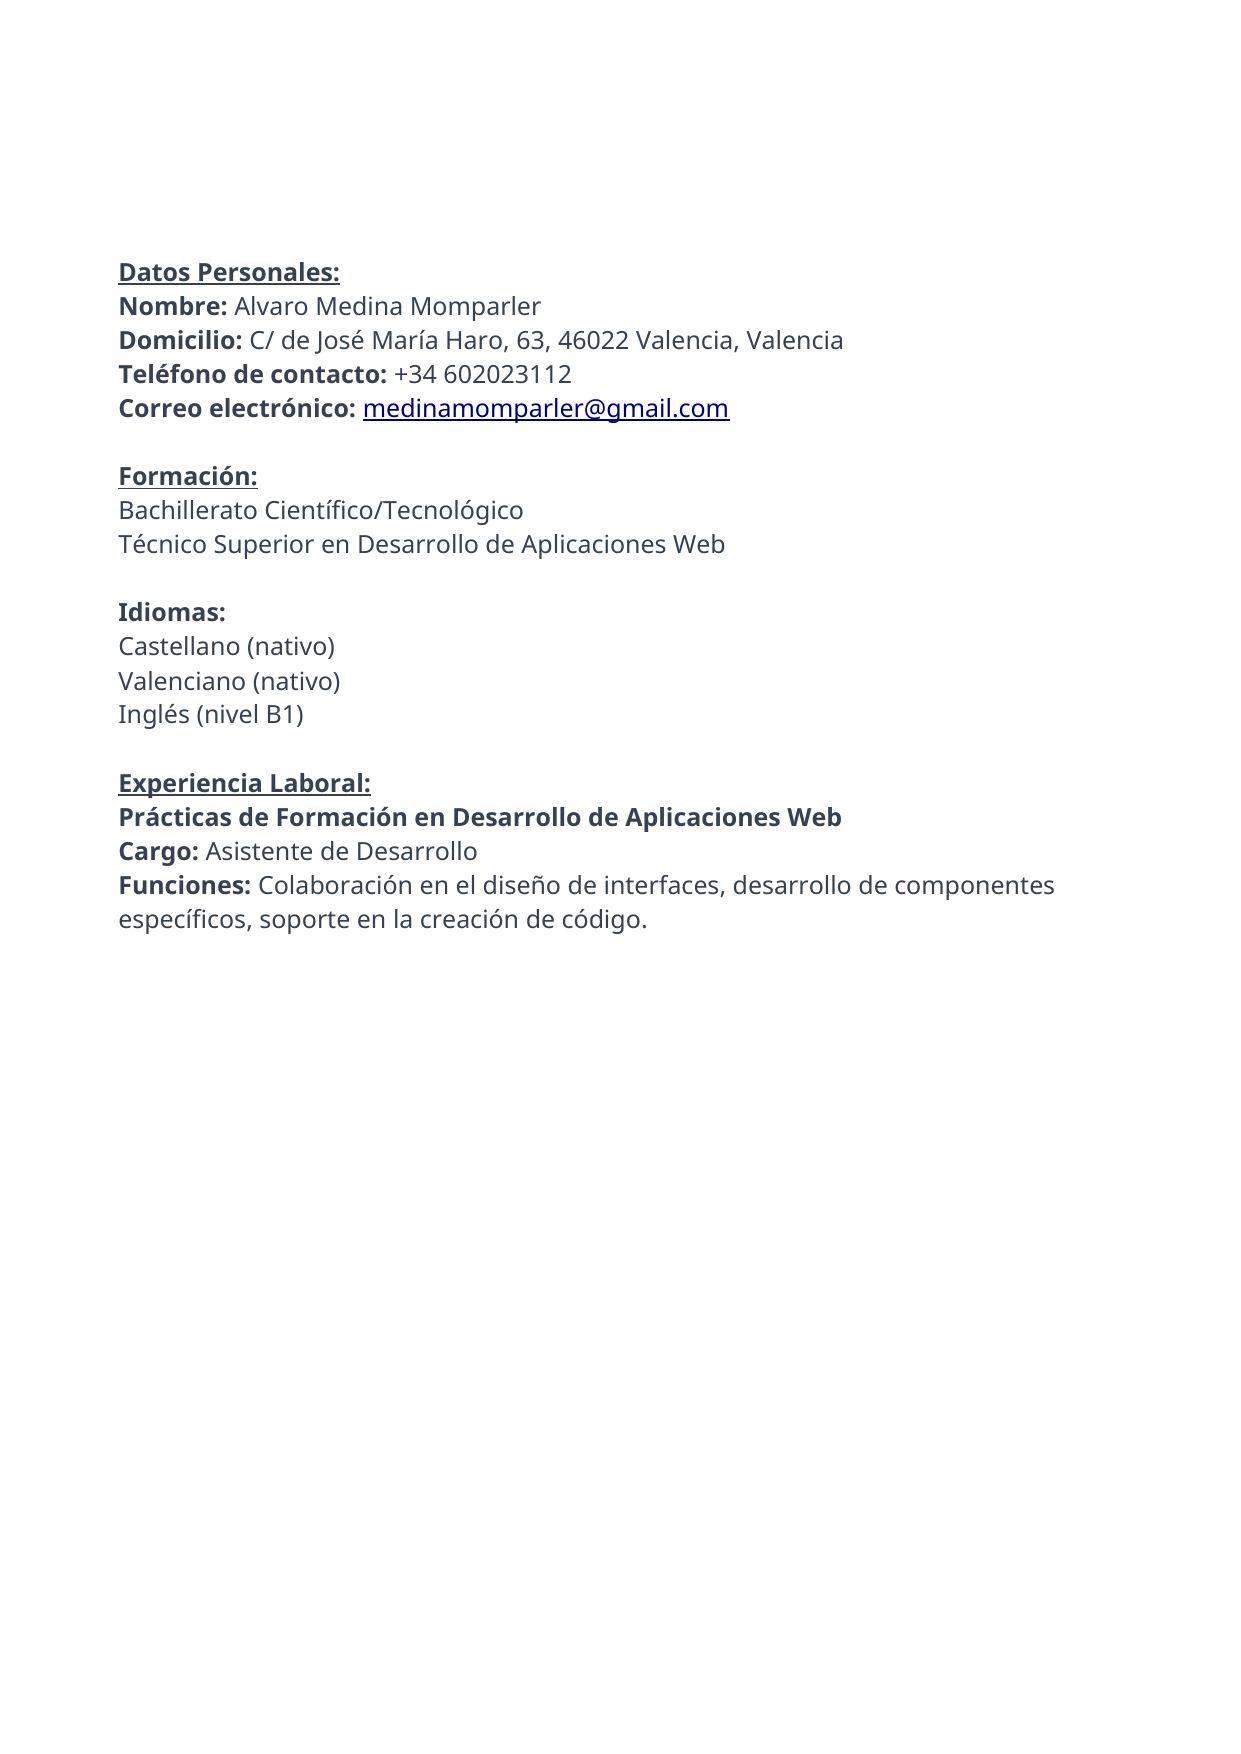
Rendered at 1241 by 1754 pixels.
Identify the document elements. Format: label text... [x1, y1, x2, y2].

text Nombre: Alvaro Medina Momparler [118, 288, 1122, 322]
text Experiencia Laboral: [118, 765, 1122, 799]
text Inglés (nivel B1) [118, 697, 1122, 731]
text Castellano (nativo) [118, 629, 1122, 663]
text Prácticas de Formación en Desarrollo de Aplicaciones Web [118, 799, 1122, 833]
text Cargo: Asistente de Desarrollo [118, 833, 1122, 867]
text Idiomas: [118, 595, 1122, 629]
text Valenciano (nativo) [118, 663, 1122, 697]
text Domicilio: C/ de José María Haro, 63, 46022 Valencia, Valencia [118, 322, 1122, 357]
text Bachillerato Científico/Tecnológico [118, 493, 1122, 527]
text Funciones: Colaboración en el diseño de interfaces, desarrollo de componentes específicos, soporte en la creación de código. [118, 867, 1122, 936]
text Formación: [118, 459, 1122, 493]
text Técnico Superior en Desarrollo de Aplicaciones Web [118, 527, 1122, 561]
text Teléfono de contacto: +34 602023112 [118, 357, 1122, 391]
text Correo electrónico: medinamomparler@gmail.com [118, 391, 1122, 425]
text Datos Personales: [118, 254, 1122, 288]
